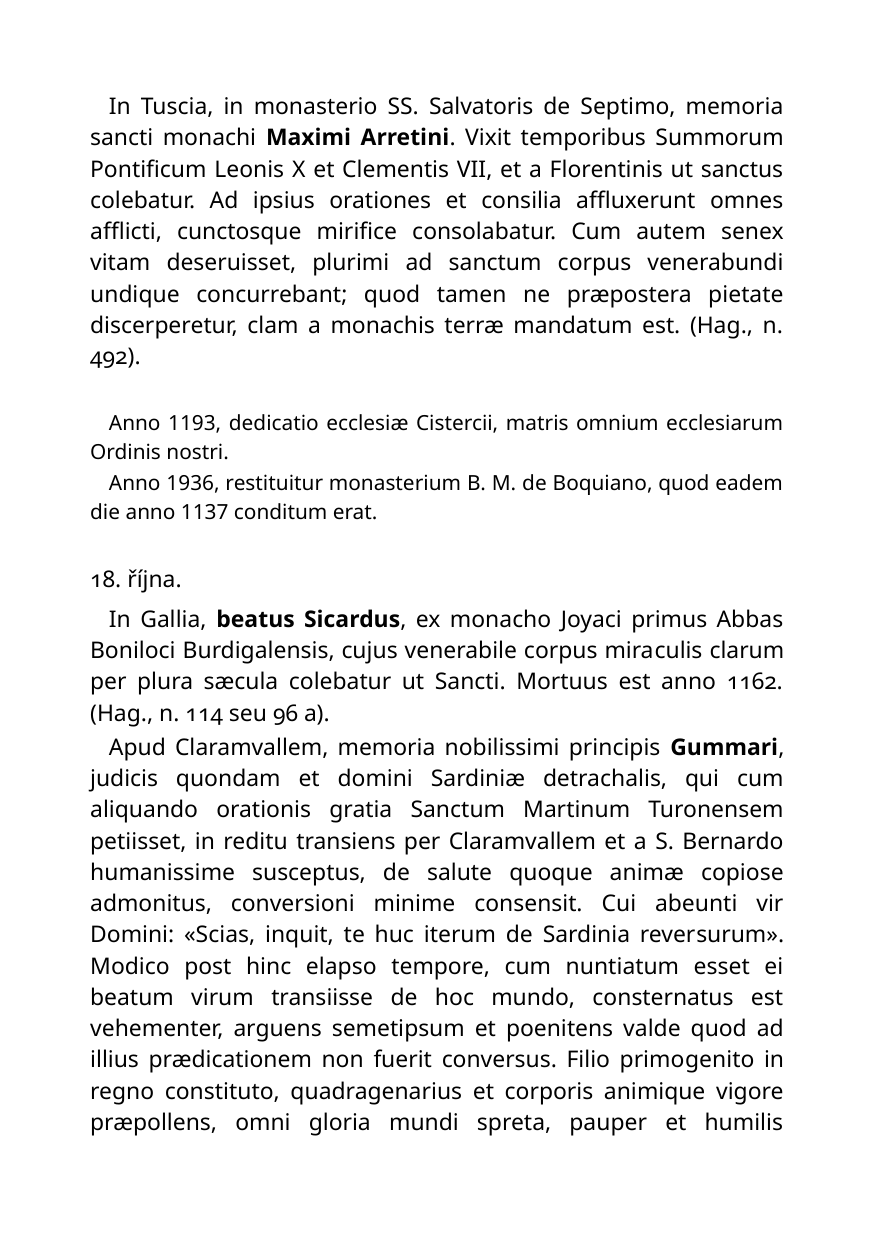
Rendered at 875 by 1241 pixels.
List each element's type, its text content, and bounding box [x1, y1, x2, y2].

text Apud Claramvallem, memoria nobilissimi principis Gummari, judicis quondam et domini Sardiniæ detrachalis, qui cum aliquando orationis gratia Sanctum Martinum Turonensem petiisset, in reditu transiens per Claramvallem et a S. Bernardo humanissime susceptus, de salute quoque animæ copiose admonitus, conversioni minime consensit. Cui abeunti vir Domini: «Scias, inquit, te huc iterum de Sardinia rever­surum». Modico post hinc elapso tempore, cum nuntiatum esset ei beatum virum transiisse de hoc mundo, consternatus est vehementer, arguens semetipsum et poenitens valde quod ad illius prædicationem non fuerit conversus. Filio primo­genito in regno constituto, quadragenarius et corporis animique vigore præpollens, omni gloria mundi spreta, pauper et humilis [90, 731, 784, 1137]
text In Tuscia, in monasterio SS. Salvatoris de Septimo, memoria sancti monachi Maximi Arretini. Vixit temporibus Summorum Pontificum Leonis X et Clementis VII, et a Florentinis ut sanctus colebatur. Ad ipsius orationes et consilia affluxerunt omnes afflicti, cunctosque mirifice consolabatur. Cum autem senex vitam deseruisset, plurimi ad sanctum corpus venerabundi undique concurrebant; quod tamen ne præpostera pietate discerperetur, clam a monachis terræ mandatum est. (Hag., n. 492). [90, 90, 784, 371]
text Anno 1936, restituitur monasterium B. M. de Boquiano, quod eadem die anno 1137 conditum erat. [90, 468, 784, 525]
text Anno 1193, dedicatio ecclesiæ Cistercii, matris omnium ecclesiarum Ordinis nostri. [90, 408, 784, 465]
text 18. října. [90, 563, 784, 594]
text In Gallia, beatus Sicardus, ex monacho Joyaci primus Abbas Boniloci Burdigalensis, cujus venerabile corpus mira­culis clarum per plura sæcula colebatur ut Sancti. Mortuus est anno 1162. (Hag., n. 114 seu 96 a). [90, 603, 784, 728]
